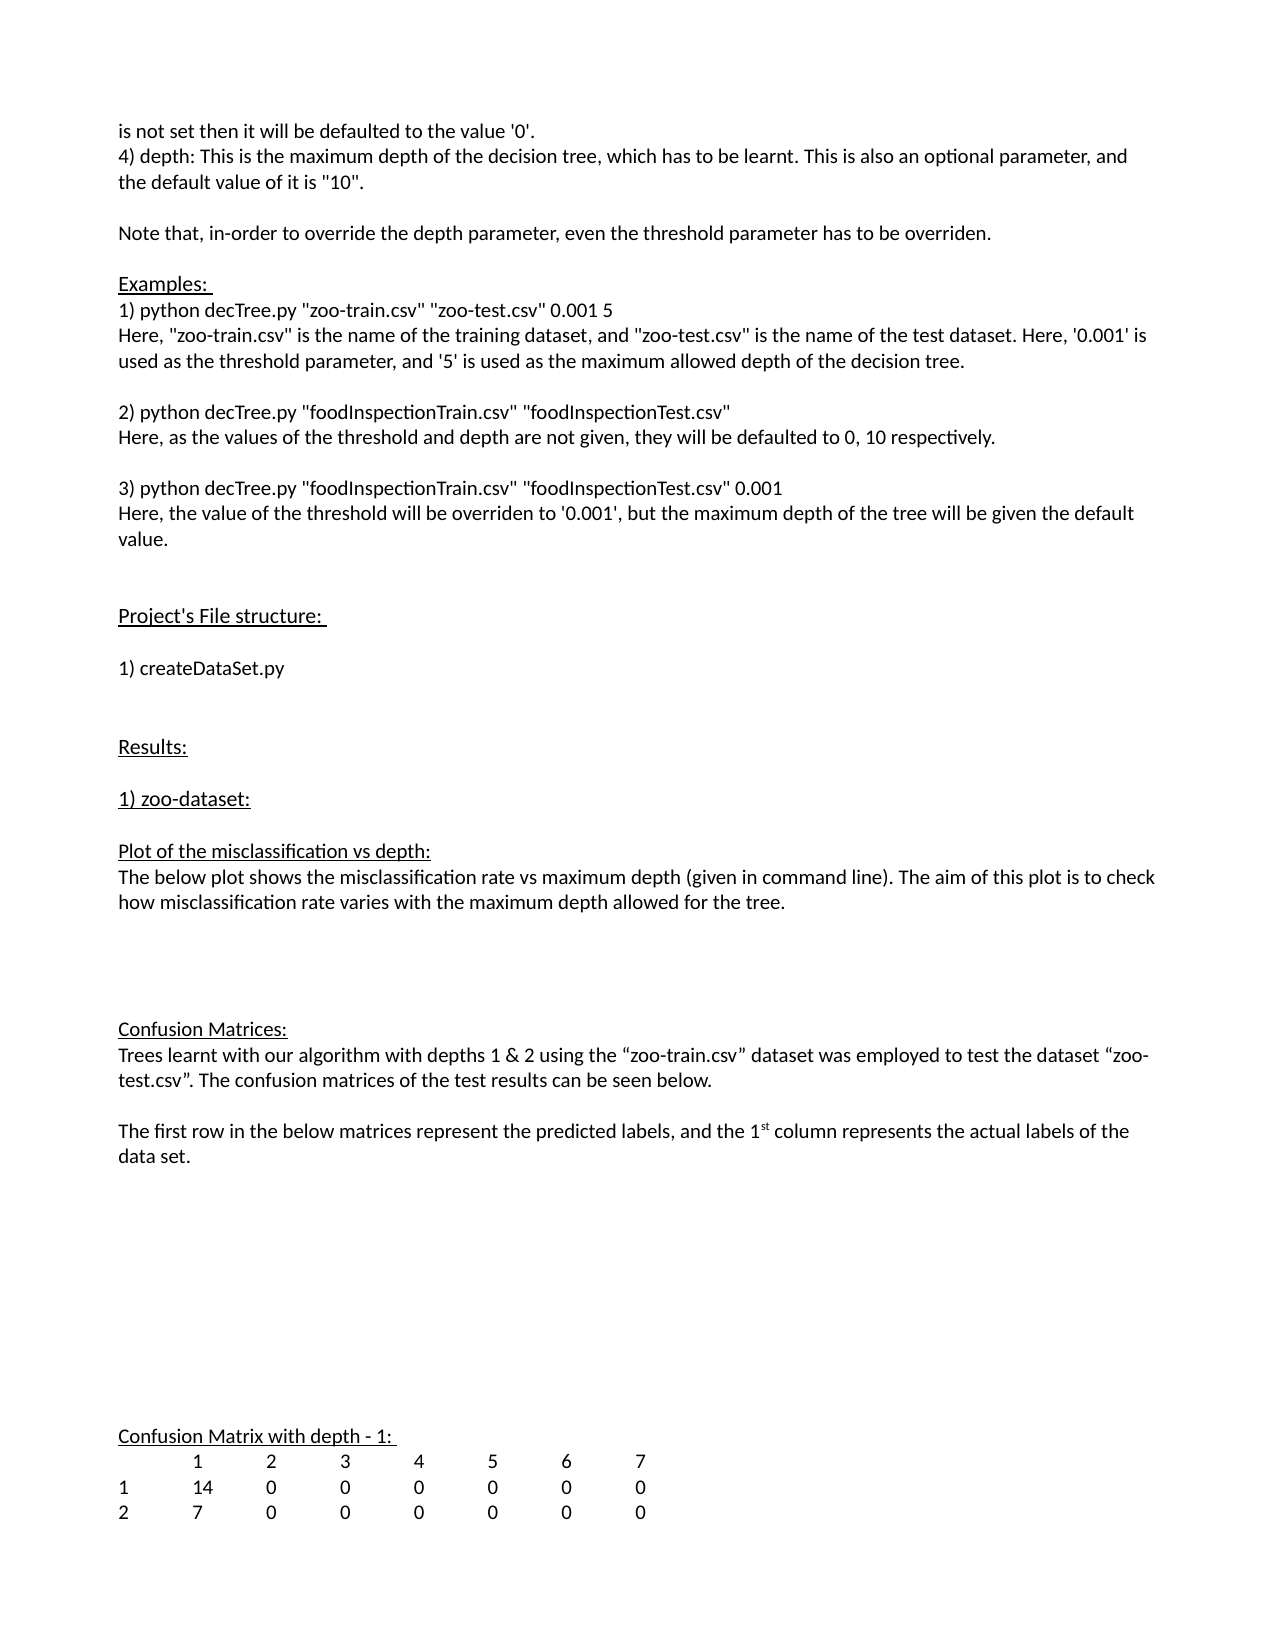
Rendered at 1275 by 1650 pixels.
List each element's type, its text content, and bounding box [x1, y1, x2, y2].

text 1 2 3 4 5 6 7 [118, 1448, 1157, 1474]
text Results: [118, 733, 1157, 760]
text 1) zoo-dataset: [118, 785, 1157, 812]
text Plot of the misclassification vs depth: [118, 838, 1157, 864]
text is not set then it will be defaulted to the value '0'. [118, 118, 1157, 143]
text 2) python decTree.py "foodInspectionTrain.csv" "foodInspectionTest.csv" [118, 399, 1157, 424]
text Confusion Matrices: [118, 1016, 1157, 1042]
text 1) createDataSet.py [118, 656, 1157, 681]
text Trees learnt with our algorithm with depths 1 & 2 using the “zoo-train.csv” dataset was employed to test the dataset “zoo-test.csv”. The confusion matrices of the test results can be seen below. [118, 1042, 1157, 1093]
text 3) python decTree.py "foodInspectionTrain.csv" "foodInspectionTest.csv" 0.001 [118, 475, 1157, 501]
text Here, the value of the threshold will be overriden to '0.001', but the maximum depth of the tree will be given the default value. [118, 501, 1157, 551]
text 1) python decTree.py "zoo-train.csv" "zoo-test.csv" 0.001 5 [118, 297, 1157, 323]
text Confusion Matrix with depth - 1: [118, 1423, 1157, 1448]
text The first row in the below matrices represent the predicted labels, and the 1st column represents the actual labels of the data set. [118, 1118, 1157, 1169]
text Here, as the values of the threshold and depth are not given, they will be defaulted to 0, 10 respectively. [118, 424, 1157, 450]
text Examples: [118, 271, 1157, 297]
text Here, "zoo-train.csv" is the name of the training dataset, and "zoo-test.csv" is the name of the test dataset. Here, '0.001' is used as the threshold parameter, and '5' is used as the maximum allowed depth of the decision tree. [118, 323, 1157, 373]
text 1 14 0 0 0 0 0 0 [118, 1474, 1157, 1499]
text Note that, in-order to override the depth parameter, even the threshold parameter has to be overriden. [118, 220, 1157, 245]
text The below plot shows the misclassification rate vs maximum depth (given in command line). The aim of this plot is to check how misclassification rate varies with the maximum depth allowed for the tree. [118, 864, 1157, 915]
text Project's File structure: [118, 602, 1157, 629]
text 4) depth: This is the maximum depth of the decision tree, which has to be learnt. This is also an optional parameter, and the default value of it is "10". [118, 143, 1157, 194]
text 2 7 0 0 0 0 0 0 [118, 1499, 1157, 1525]
